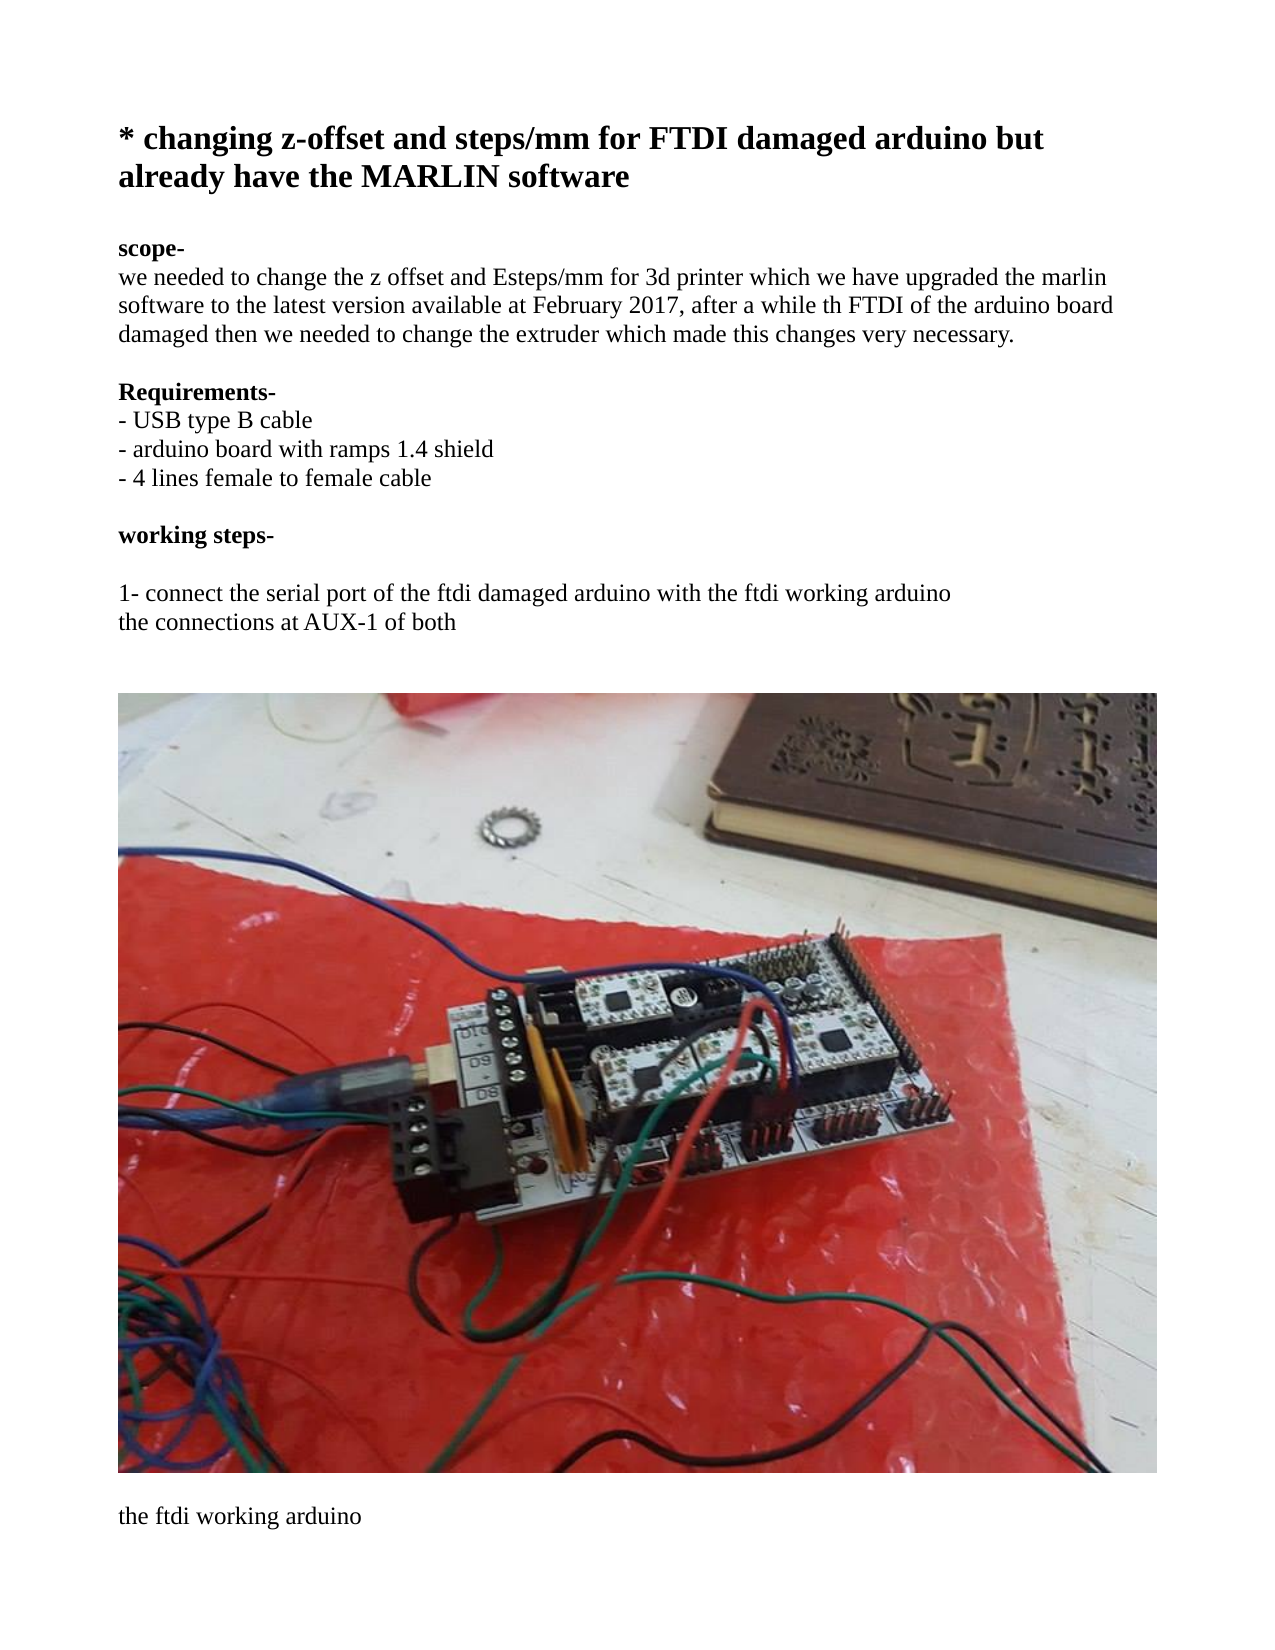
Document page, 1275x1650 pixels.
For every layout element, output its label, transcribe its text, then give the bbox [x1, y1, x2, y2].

text * changing z-offset and steps/mm for FTDI damaged arduino but already have the MARLIN software [118, 118, 1157, 195]
text scope- [118, 233, 1157, 262]
text - USB type B cable [118, 406, 1157, 434]
text working steps- [118, 521, 1157, 549]
text 1- connect the serial port of the ftdi damaged arduino with the ftdi working arduino [118, 578, 1157, 607]
text - arduino board with ramps 1.4 shield [118, 434, 1157, 463]
text the ftdi working arduino [118, 1501, 1157, 1530]
text Requirements- [118, 377, 1157, 406]
text the connections at AUX-1 of both [118, 607, 1157, 636]
text we needed to change the z offset and Esteps/mm for 3d printer which we have upgraded the marlin software to the latest version available at February 2017, after a while th FTDI of the arduino board damaged then we needed to change the extruder which made this changes very necessary. [118, 262, 1157, 348]
text - 4 lines female to female cable [118, 463, 1157, 492]
picture [118, 693, 1157, 1473]
